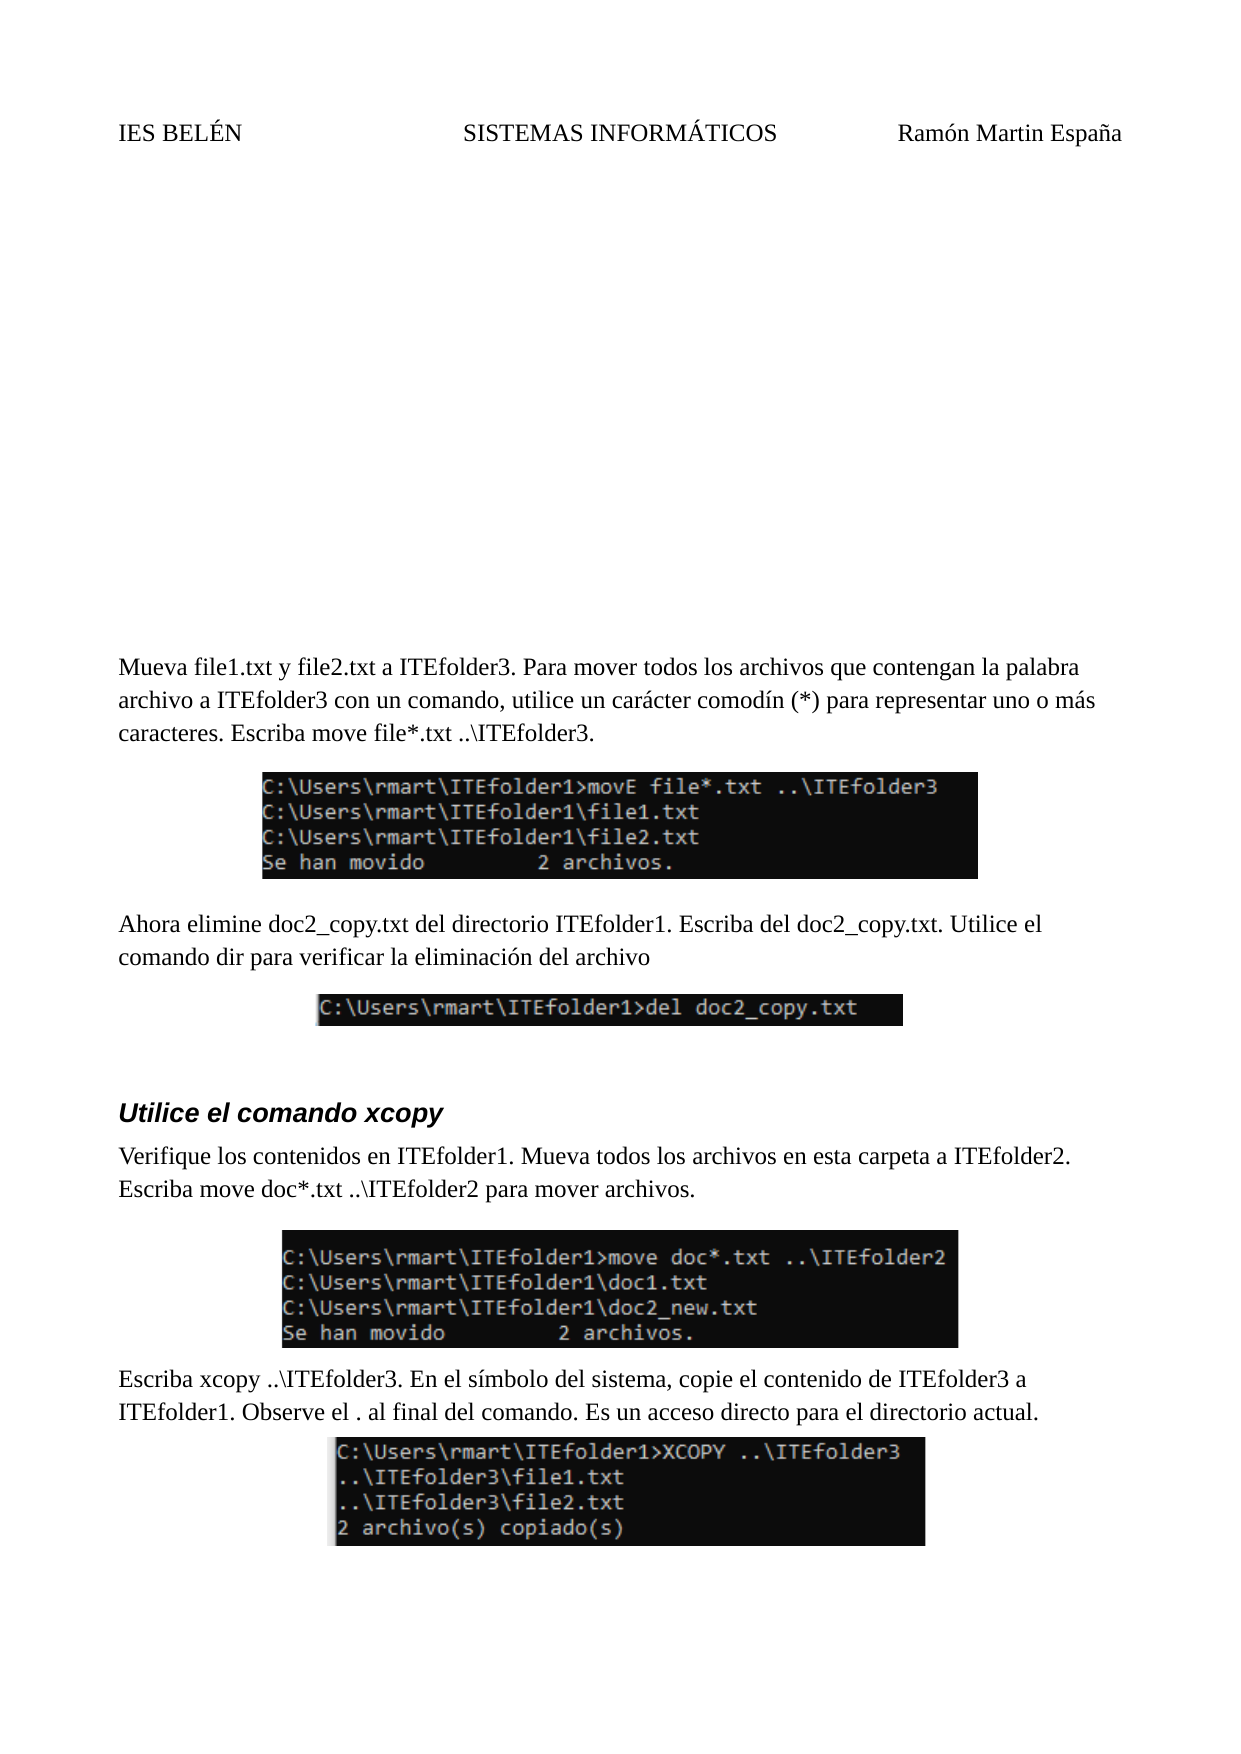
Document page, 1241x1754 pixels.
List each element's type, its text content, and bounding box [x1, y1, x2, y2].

picture [262, 772, 978, 879]
subtitle Utilice el comando xcopy [118, 1097, 1122, 1128]
picture [281, 1230, 959, 1348]
picture [327, 1437, 926, 1546]
picture [315, 994, 903, 1026]
text Escriba xcopy ..\ITEfolder3. En el símbolo del sistema, copie el contenido de ITEfolder3 a ITEfolder1. Observe el . al final del comando. Es un acceso directo para el directorio actual. [118, 1364, 1122, 1426]
text Verifique los contenidos en ITEfolder1. Mueva todos los archivos en esta carpeta a ITEfolder2. Escriba move doc*.txt ..\ITEfolder2 para mover archivos. [118, 1141, 1122, 1203]
text Ahora elimine doc2_copy.txt del directorio ITEfolder1. Escriba del doc2_copy.txt. Utilice el comando dir para verificar la eliminación del archivo [118, 909, 1122, 971]
text Mueva file1.txt y file2.txt a ITEfolder3. Para mover todos los archivos que contengan la palabra archivo a ITEfolder3 con un comando, utilice un carácter comodín (*) para representar uno o más caracteres. Escriba move file*.txt ..\ITEfolder3. [118, 652, 1122, 747]
